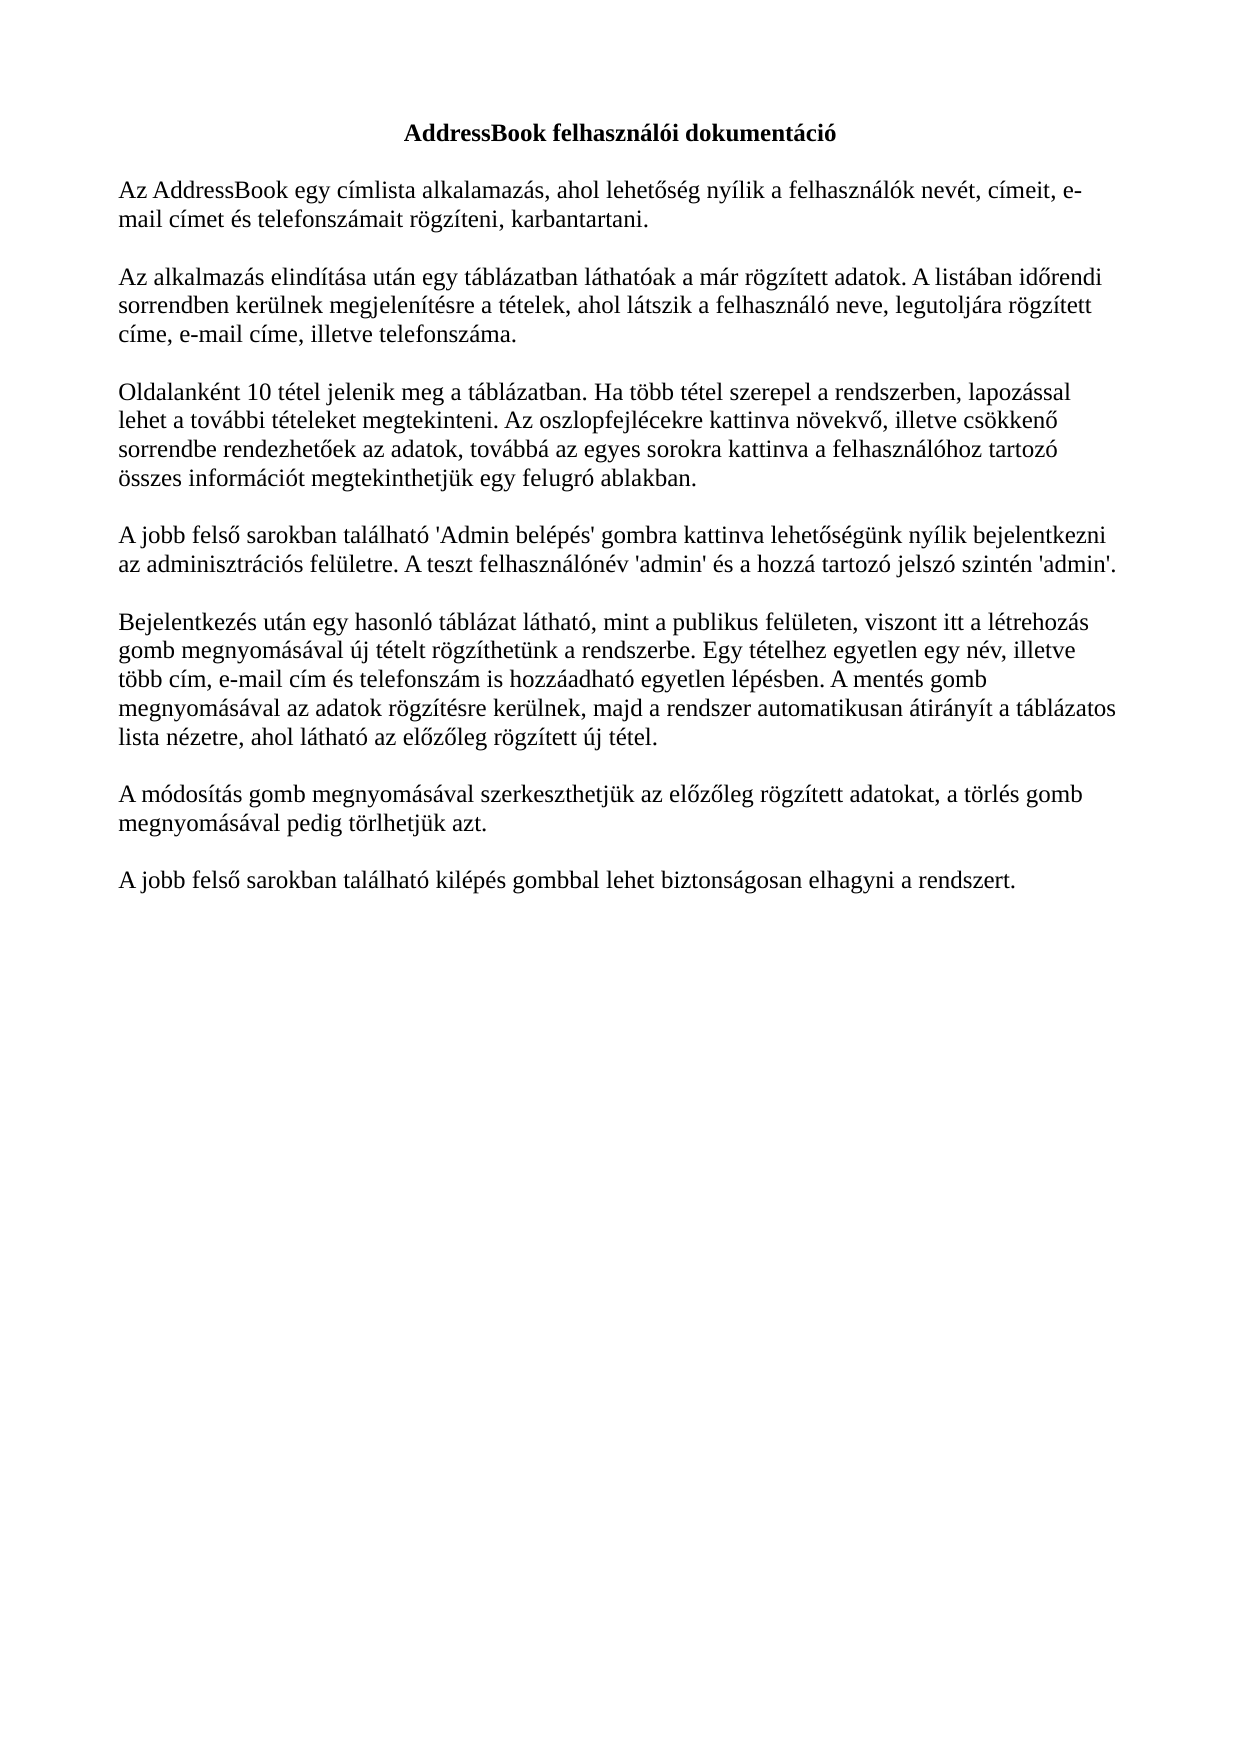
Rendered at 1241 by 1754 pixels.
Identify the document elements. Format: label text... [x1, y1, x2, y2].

text Bejelentkezés után egy hasonló táblázat látható, mint a publikus felületen, viszont itt a létrehozás gomb megnyomásával új tételt rögzíthetünk a rendszerbe. Egy tételhez egyetlen egy név, illetve több cím, e-mail cím és telefonszám is hozzáadható egyetlen lépésben. A mentés gomb megnyomásával az adatok rögzítésre kerülnek, majd a rendszer automatikusan átirányít a táblázatos lista nézetre, ahol látható az előzőleg rögzített új tétel. [118, 607, 1122, 751]
text A jobb felső sarokban található 'Admin belépés' gombra kattinva lehetőségünk nyílik bejelentkezni az adminisztrációs felületre. A teszt felhasználónév 'admin' és a hozzá tartozó jelszó szintén 'admin'. [118, 521, 1122, 578]
text A jobb felső sarokban található kilépés gombbal lehet biztonságosan elhagyni a rendszert. [118, 866, 1122, 894]
text Az alkalmazás elindítása után egy táblázatban láthatóak a már rögzített adatok. A listában időrendi sorrendben kerülnek megjelenítésre a tételek, ahol látszik a felhasználó neve, legutoljára rögzített címe, e-mail címe, illetve telefonszáma. [118, 262, 1122, 348]
text Az AddressBook egy címlista alkalamazás, ahol lehetőség nyílik a felhasználók nevét, címeit, e-mail címet és telefonszámait rögzíteni, karbantartani. [118, 176, 1122, 233]
text A módosítás gomb megnyomásával szerkeszthetjük az előzőleg rögzített adatokat, a törlés gomb megnyomásával pedig törlhetjük azt. [118, 779, 1122, 837]
text Oldalanként 10 tétel jelenik meg a táblázatban. Ha több tétel szerepel a rendszerben, lapozással lehet a további tételeket megtekinteni. Az oszlopfejlécekre kattinva növekvő, illetve csökkenő sorrendbe rendezhetőek az adatok, továbbá az egyes sorokra kattinva a felhasználóhoz tartozó összes információt megtekinthetjük egy felugró ablakban. [118, 377, 1122, 492]
text AddressBook felhasználói dokumentáció [118, 118, 1122, 147]
